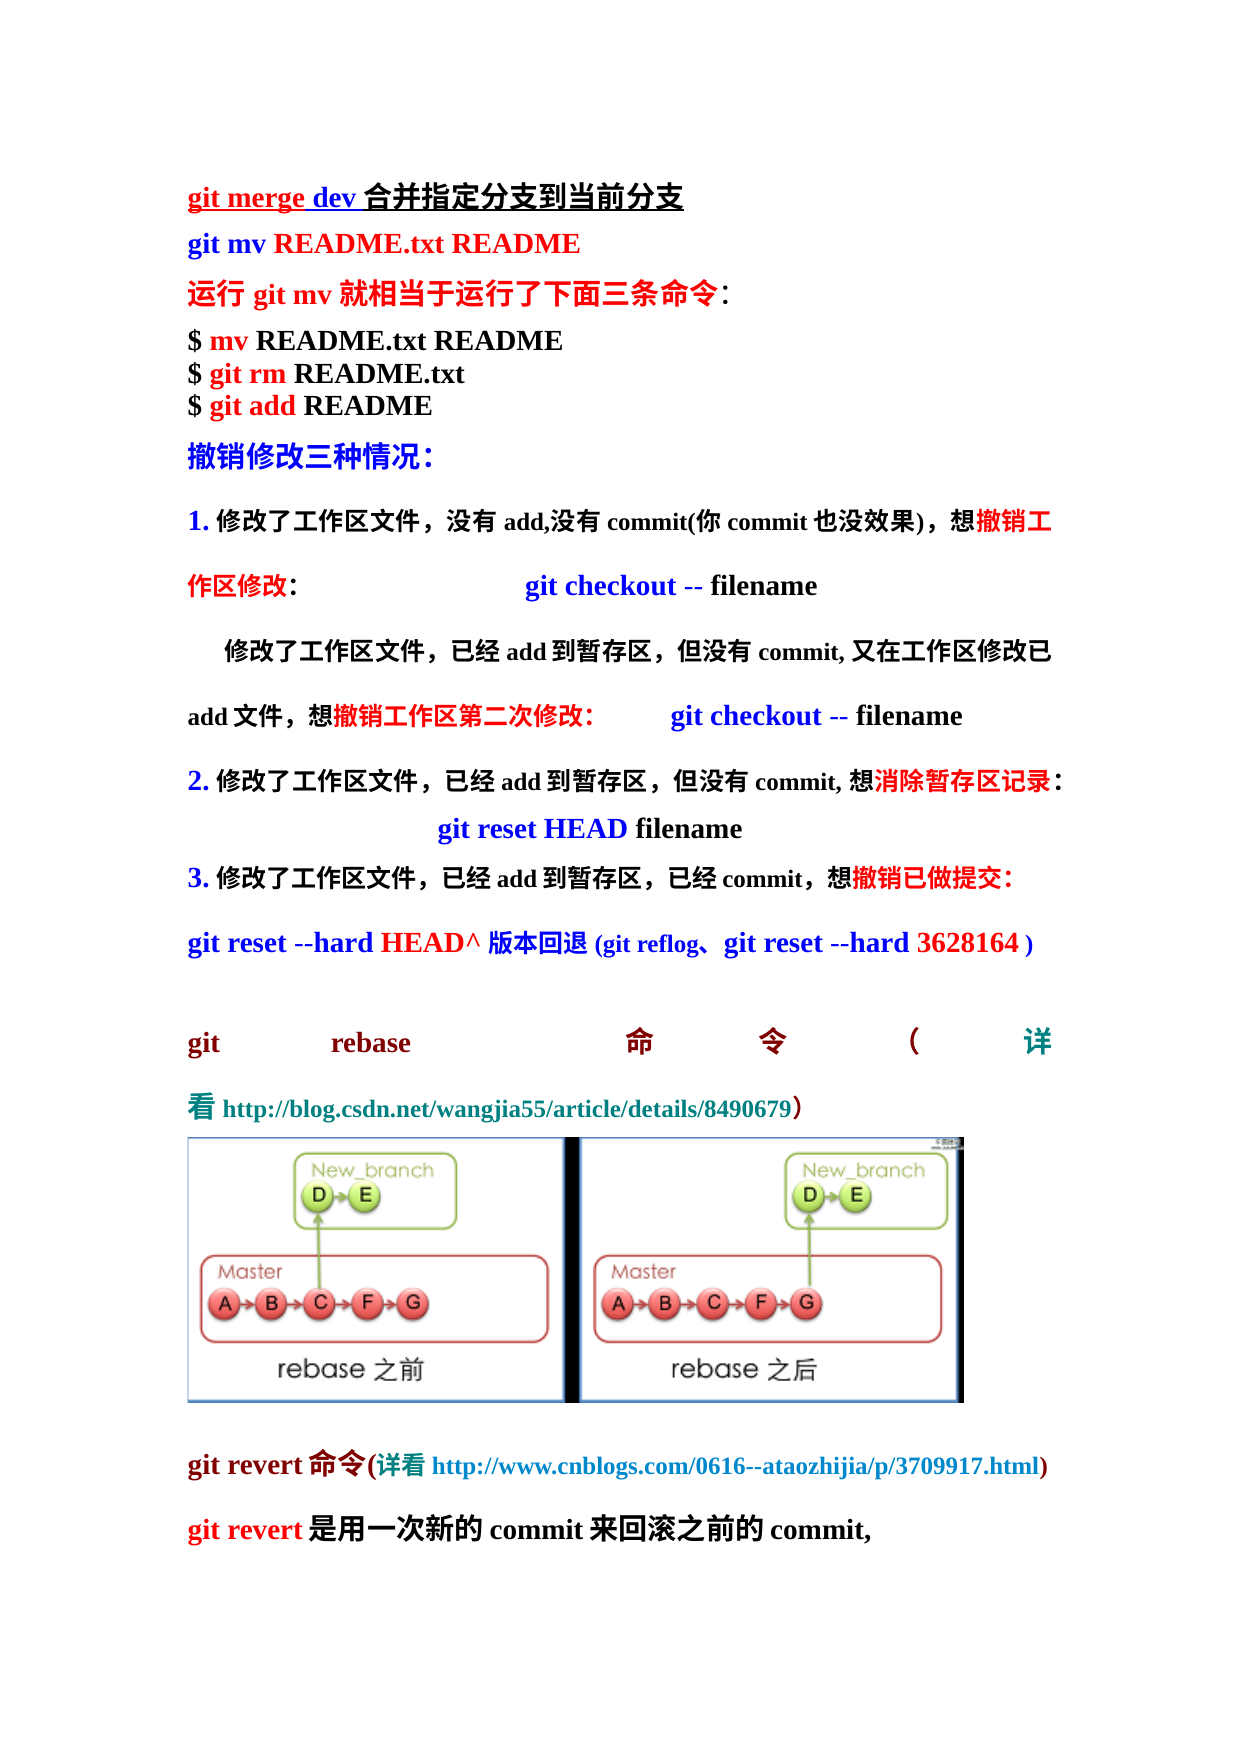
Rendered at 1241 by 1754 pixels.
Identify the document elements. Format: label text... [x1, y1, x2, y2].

text git mv README.txt README [187, 227, 1053, 259]
text git rebase 命令（详看http://blog.csdn.net/wangjia55/article/details/8490679） [187, 1007, 1053, 1137]
text 1. 修改了工作区文件，没有add,没有commit(你commit也没效果)，想撤销工作区修改： git checkout -- filename [187, 487, 1053, 617]
text 运行 git mv 就相当于运行了下面三条命令： [187, 259, 1053, 324]
text 2. 修改了工作区文件，已经add到暂存区，但没有commit, 想消除暂存区记录： git reset HEAD filename [187, 747, 1053, 844]
text git merge dev 合并指定分支到当前分支 [187, 162, 1053, 227]
text 撤销修改三种情况： [187, 422, 1053, 487]
text git revert是用一次新的commit来回滚之前的commit, [187, 1494, 1053, 1559]
picture [187, 1137, 964, 1403]
text git revert命令(详看http://www.cnblogs.com/0616--ataozhijia/p/3709917.html) [187, 1429, 1053, 1494]
text 修改了工作区文件，已经add到暂存区，但没有commit, 又在工作区修改已add文件，想撤销工作区第二次修改： git checkout -- filename [187, 617, 1053, 747]
text git reset --hard HEAD^ 版本回退 (git reflog、git reset --hard 3628164 ) [187, 909, 1053, 974]
text 3. 修改了工作区文件，已经add到暂存区，已经commit，想撤销已做提交： [187, 844, 1053, 909]
text $ git rm README.txt [187, 357, 1053, 389]
text $ mv README.txt README [187, 324, 1053, 357]
text $ git add README [187, 389, 1053, 422]
